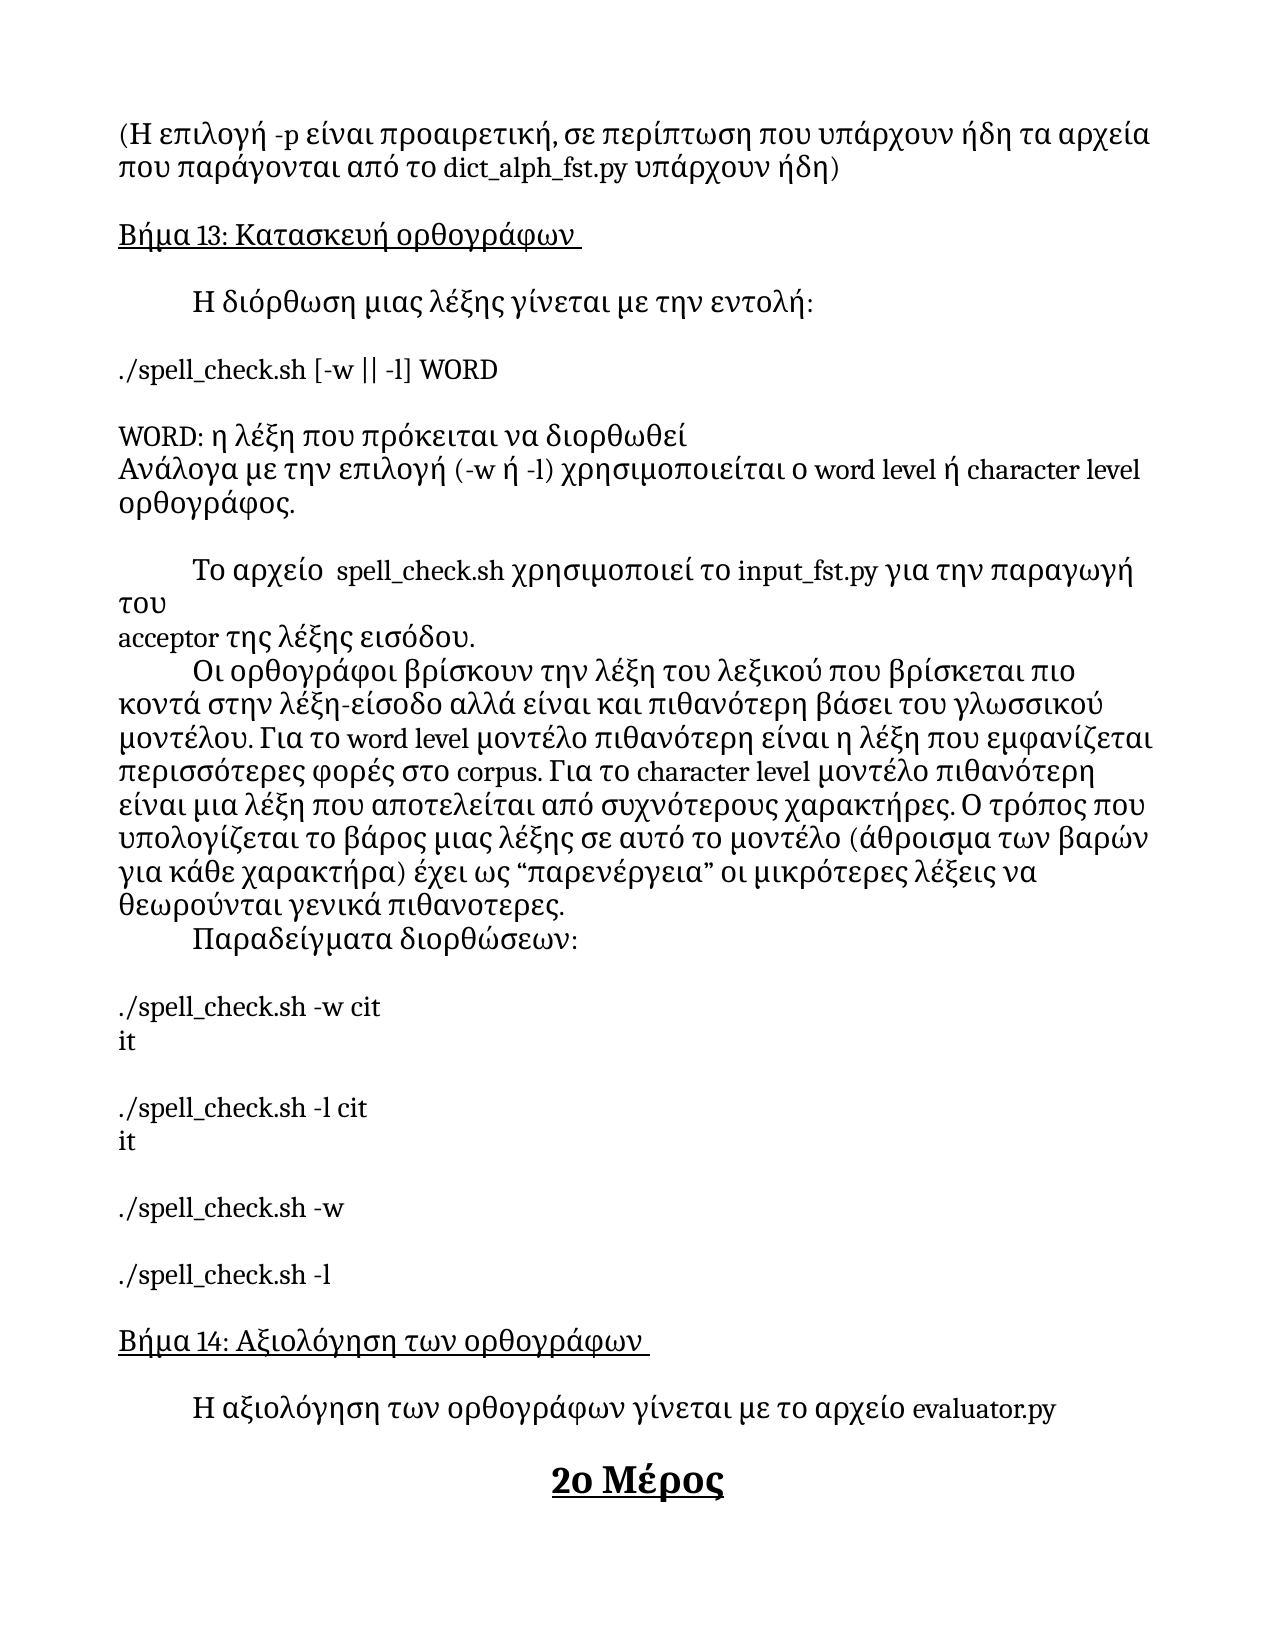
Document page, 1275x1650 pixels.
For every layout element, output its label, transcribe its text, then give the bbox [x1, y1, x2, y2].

text Βήμα 14: Αξιολόγηση των ορθογράφων [118, 1326, 1157, 1359]
text Η αξιολόγηση των ορθογράφων γίνεται με το αρχείο evaluator.py [118, 1393, 1157, 1426]
text Το αρχείο spell_check.sh χρησιμοποιεί το input_fst.py για την παραγωγή του [118, 554, 1157, 621]
text ./spell_check.sh -w cit [118, 990, 1157, 1024]
text Βήμα 13: Κατασκευή ορθογράφων [118, 219, 1157, 252]
text ./spell_check.sh -l cit [118, 1091, 1157, 1124]
text 2ο Μέρος [118, 1460, 1157, 1503]
text acceptor της λέξης εισόδου. [118, 621, 1157, 655]
text it [118, 1024, 1157, 1057]
text it [118, 1124, 1157, 1158]
text ./spell_check.sh [-w || -l] WORD [118, 353, 1157, 386]
text ./spell_check.sh -w [118, 1191, 1157, 1225]
text WORD: η λέξη που πρόκειται να διορθωθεί [118, 420, 1157, 453]
text Ανάλογα με την επιλογή (-w ή -l) χρησιμοποιείται ο word level ή character level ορθογράφος. [118, 453, 1157, 521]
text Η διόρθωση μιας λέξης γίνεται με την εντολή: [118, 286, 1157, 319]
text ./spell_check.sh -l [118, 1258, 1157, 1292]
text (Η επιλογή -p είναι προαιρετική, σε περίπτωση που υπάρχουν ήδη τα αρχεία που παράγονται από το dict_alph_fst.py υπάρχουν ήδη) [118, 118, 1157, 185]
text Παραδείγματα διορθώσεων: [118, 923, 1157, 957]
text Οι ορθογράφοι βρίσκουν την λέξη του λεξικού που βρίσκεται πιο κοντά στην λέξη-είσοδο αλλά είναι και πιθανότερη βάσει του γλωσσικού μοντέλου. Για το word level μοντέλο πιθανότερη είναι η λέξη που εμφανίζεται περισσότερες φορές στο corpus. Για το character level μοντέλο πιθανότερη είναι μια λέξη που αποτελείται από συχνότερους χαρακτήρες. Ο τρόπος που υπολογίζεται το βάρος μιας λέξης σε αυτό το μοντέλο (άθροισμα των βαρών για κάθε χαρακτήρα) έχει ως “παρενέργεια” οι μικρότερες λέξεις να θεωρούνται γενικά πιθανοτερες. [118, 655, 1157, 923]
